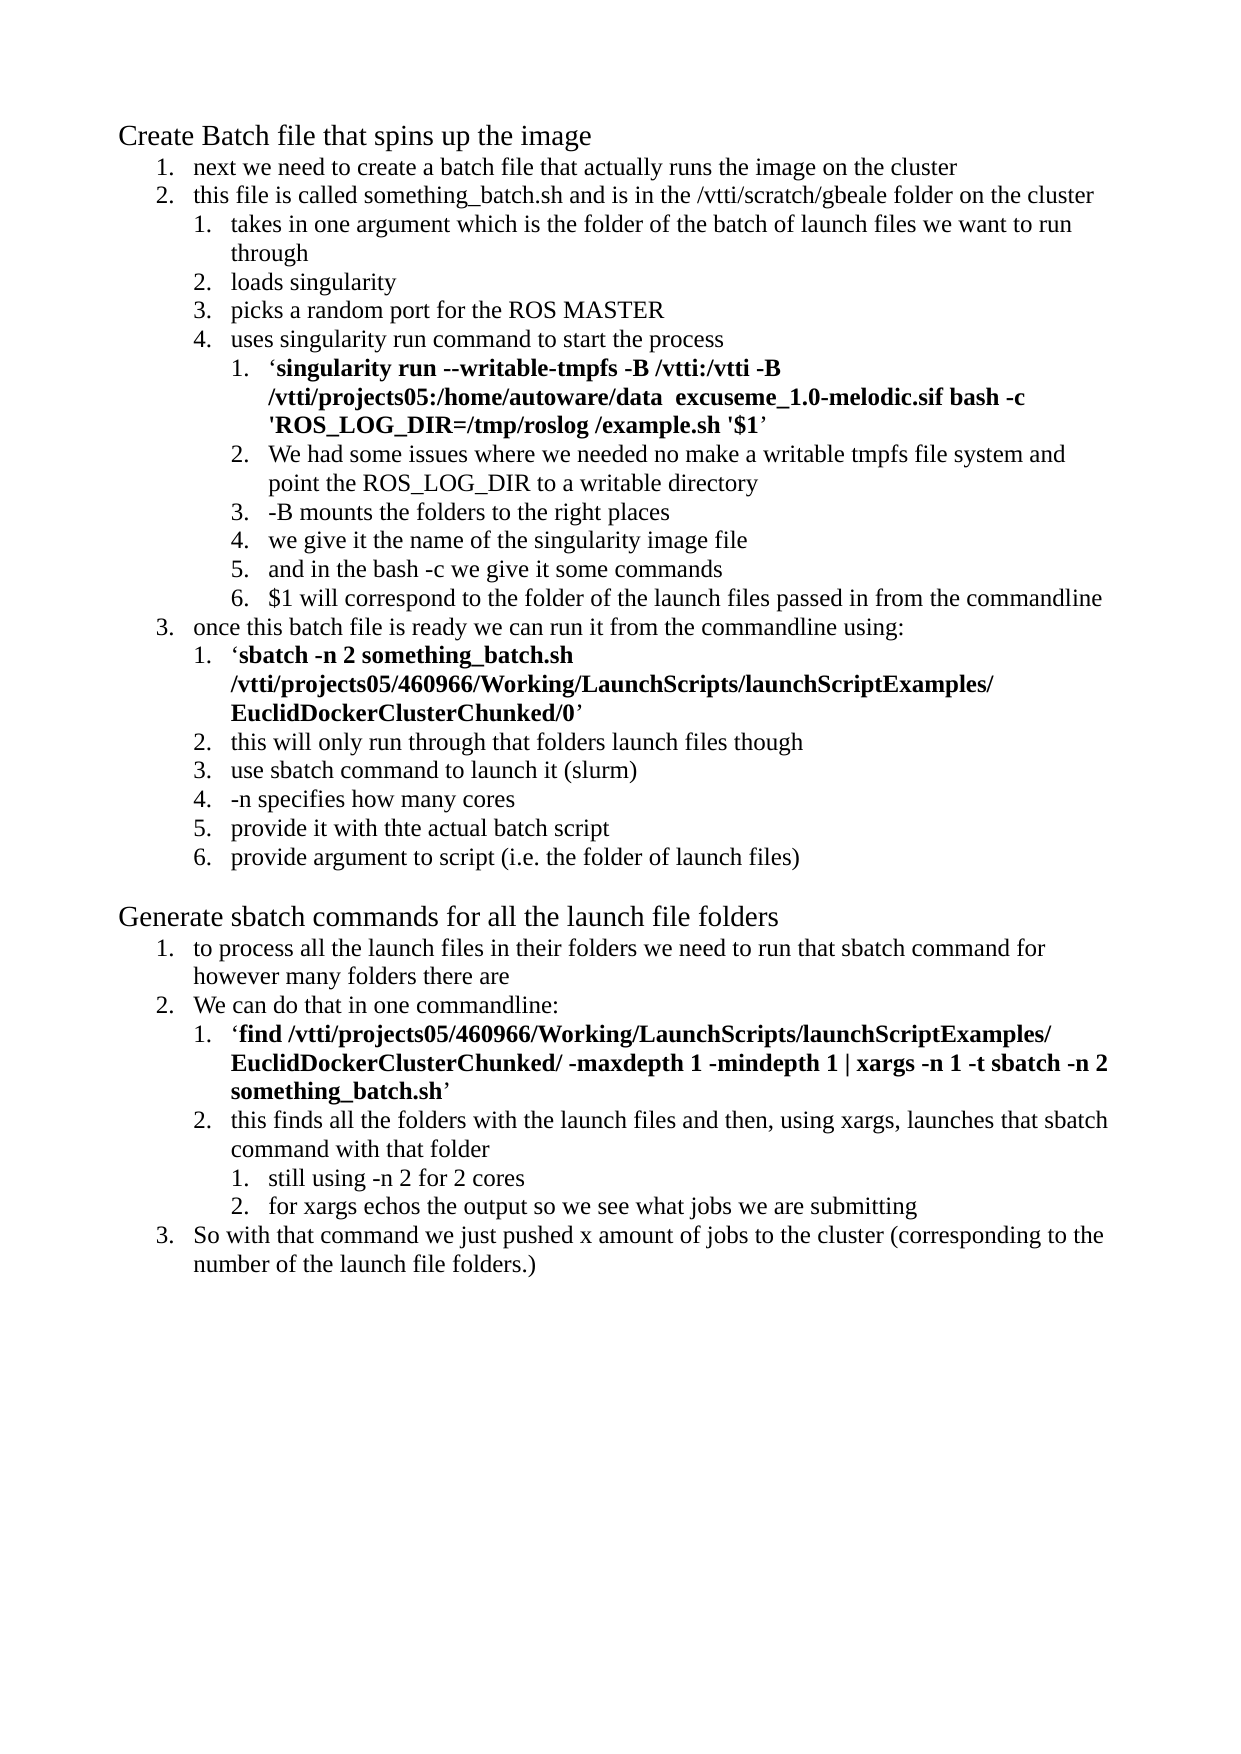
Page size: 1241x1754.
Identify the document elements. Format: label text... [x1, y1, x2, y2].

list this will only run through that folders launch files though [193, 727, 1122, 755]
list picks a random port for the ROS MASTER [193, 295, 1122, 324]
list loads singularity [193, 267, 1122, 295]
list So with that command we just pushed x amount of jobs to the cluster (corresponding to the number of the launch file folders.) [156, 1220, 1122, 1278]
list ‘sbatch -n 2 something_batch.sh /vtti/projects05/460966/Working/LaunchScripts/launchScriptExamples/EuclidDockerClusterChunked/0’ [193, 640, 1122, 727]
list -n specifies how many cores [193, 784, 1122, 813]
list still using -n 2 for 2 cores [231, 1163, 1122, 1191]
list and in the bash -c we give it some commands [231, 554, 1122, 583]
list takes in one argument which is the folder of the batch of launch files we want to run through [193, 209, 1122, 267]
list this finds all the folders with the launch files and then, using xargs, launches that sbatch command with that folder [193, 1105, 1122, 1163]
list ‘singularity run --writable-tmpfs -B /vtti:/vtti -B /vtti/projects05:/home/autoware/data excuseme_1.0-melodic.sif bash -c 'ROS_LOG_DIR=/tmp/roslog /example.sh '$1’ [231, 353, 1122, 439]
list next we need to create a batch file that actually runs the image on the cluster [156, 152, 1122, 180]
list uses singularity run command to start the process [193, 324, 1122, 353]
text Generate sbatch commands for all the launch file folders [118, 899, 1122, 933]
list $1 will correspond to the folder of the launch files passed in from the commandline [231, 583, 1122, 612]
list -B mounts the folders to the right places [231, 497, 1122, 525]
list We can do that in one commandline: [156, 990, 1122, 1019]
text Create Batch file that spins up the image [118, 118, 1122, 152]
list ‘find /vtti/projects05/460966/Working/LaunchScripts/launchScriptExamples/EuclidDockerClusterChunked/ -maxdepth 1 -mindepth 1 | xargs -n 1 -t sbatch -n 2 something_batch.sh’ [193, 1019, 1122, 1105]
list We had some issues where we needed no make a writable tmpfs file system and point the ROS_LOG_DIR to a writable directory [231, 439, 1122, 497]
list we give it the name of the singularity image file [231, 525, 1122, 554]
list use sbatch command to launch it (slurm) [193, 755, 1122, 784]
list for xargs echos the output so we see what jobs we are submitting [231, 1191, 1122, 1220]
list provide it with thte actual batch script [193, 813, 1122, 842]
list this file is called something_batch.sh and is in the /vtti/scratch/gbeale folder on the cluster [156, 180, 1122, 209]
list to process all the launch files in their folders we need to run that sbatch command for however many folders there are [156, 933, 1122, 990]
list once this batch file is ready we can run it from the commandline using: [156, 612, 1122, 640]
list provide argument to script (i.e. the folder of launch files) [193, 842, 1122, 870]
